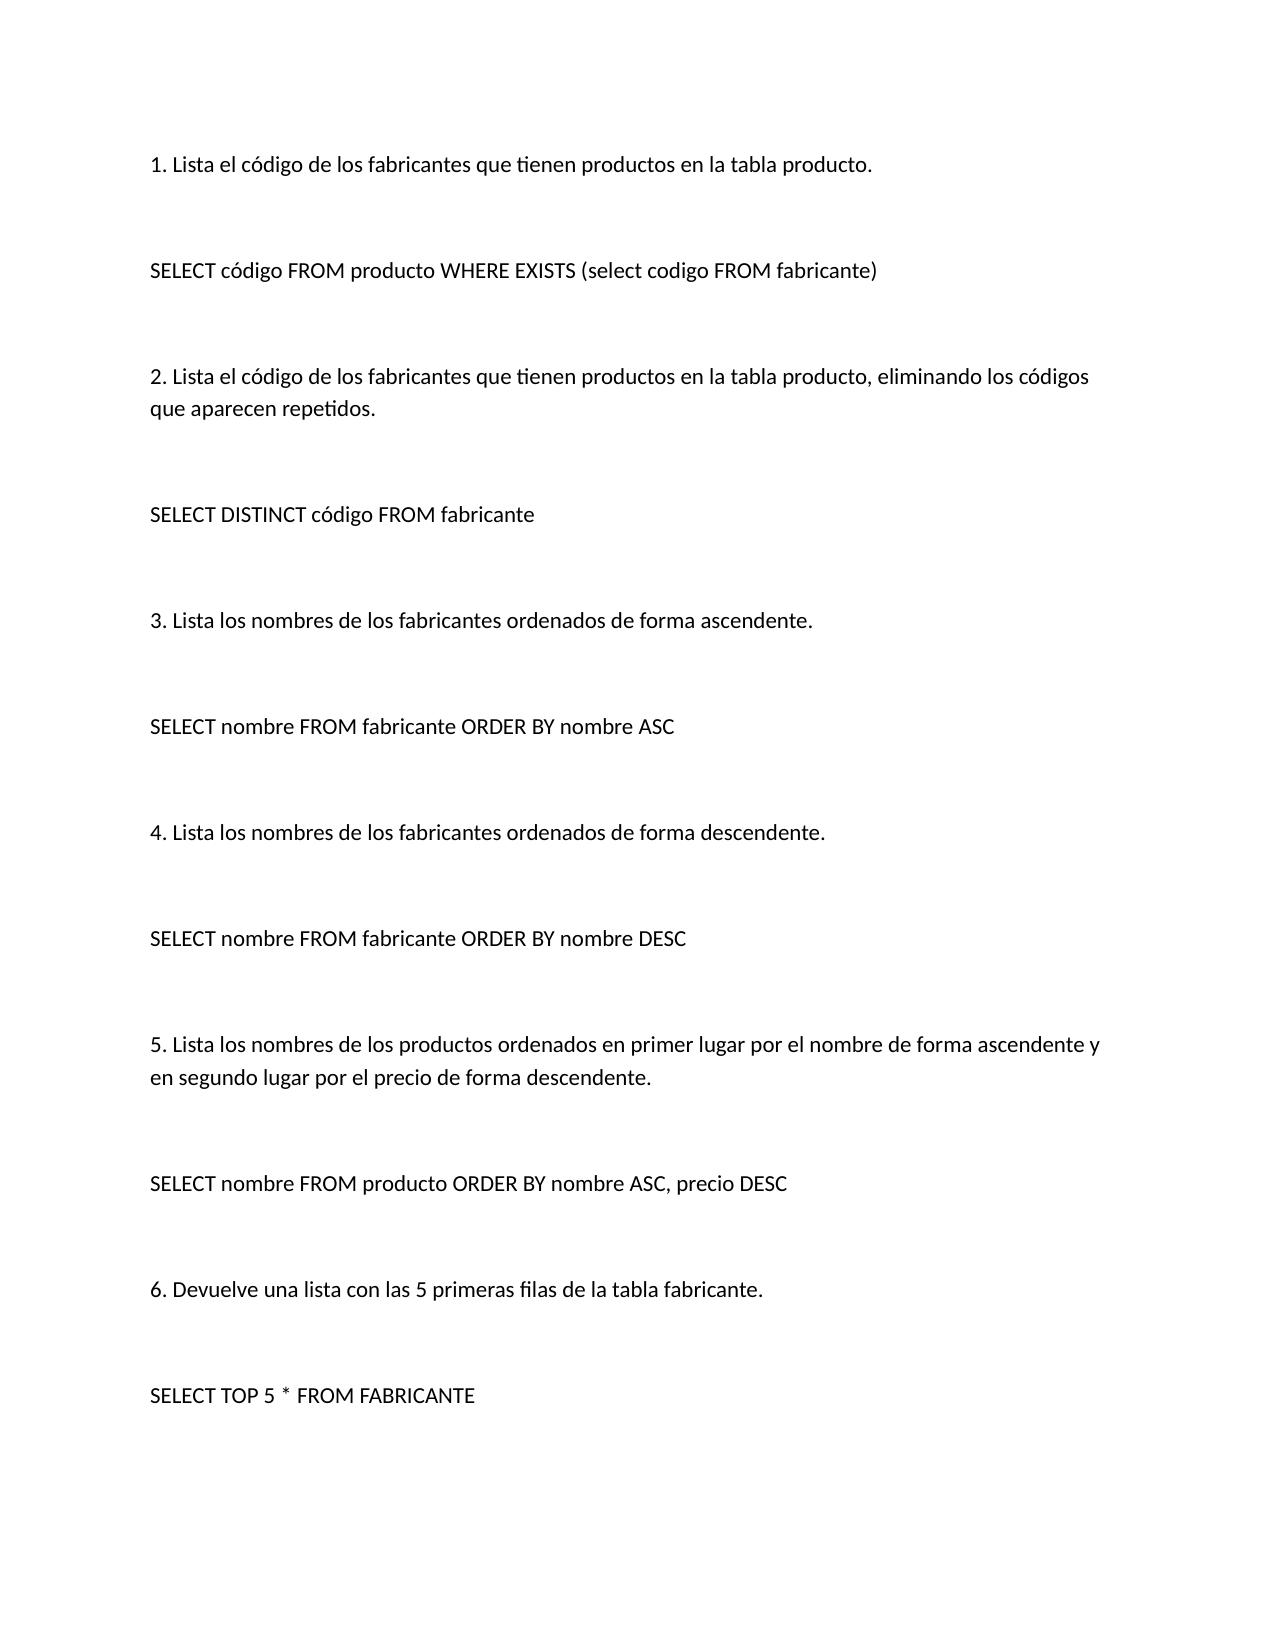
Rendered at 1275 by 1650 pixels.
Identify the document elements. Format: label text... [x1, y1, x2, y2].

text 3. Lista los nombres de los fabricantes ordenados de forma ascendente. [150, 606, 1125, 634]
text SELECT DISTINCT código FROM fabricante [150, 500, 1125, 528]
text SELECT código FROM producto WHERE EXISTS (select codigo FROM fabricante) [150, 256, 1125, 284]
text 6. Devuelve una lista con las 5 primeras filas de la tabla fabricante. [150, 1275, 1125, 1303]
text 1. Lista el código de los fabricantes que tienen productos en la tabla producto. [150, 150, 1125, 178]
text 5. Lista los nombres de los productos ordenados en primer lugar por el nombre de forma ascendente y en segundo lugar por el precio de forma descendente. [150, 1031, 1125, 1091]
text SELECT nombre FROM producto ORDER BY nombre ASC, precio DESC [150, 1169, 1125, 1197]
text 2. Lista el código de los fabricantes que tienen productos en la tabla producto, eliminando los códigos que aparecen repetidos. [150, 362, 1125, 422]
text SELECT nombre FROM fabricante ORDER BY nombre ASC [150, 712, 1125, 740]
text 4. Lista los nombres de los fabricantes ordenados de forma descendente. [150, 818, 1125, 846]
text SELECT TOP 5 * FROM FABRICANTE [150, 1381, 1125, 1409]
text SELECT nombre FROM fabricante ORDER BY nombre DESC [150, 924, 1125, 952]
